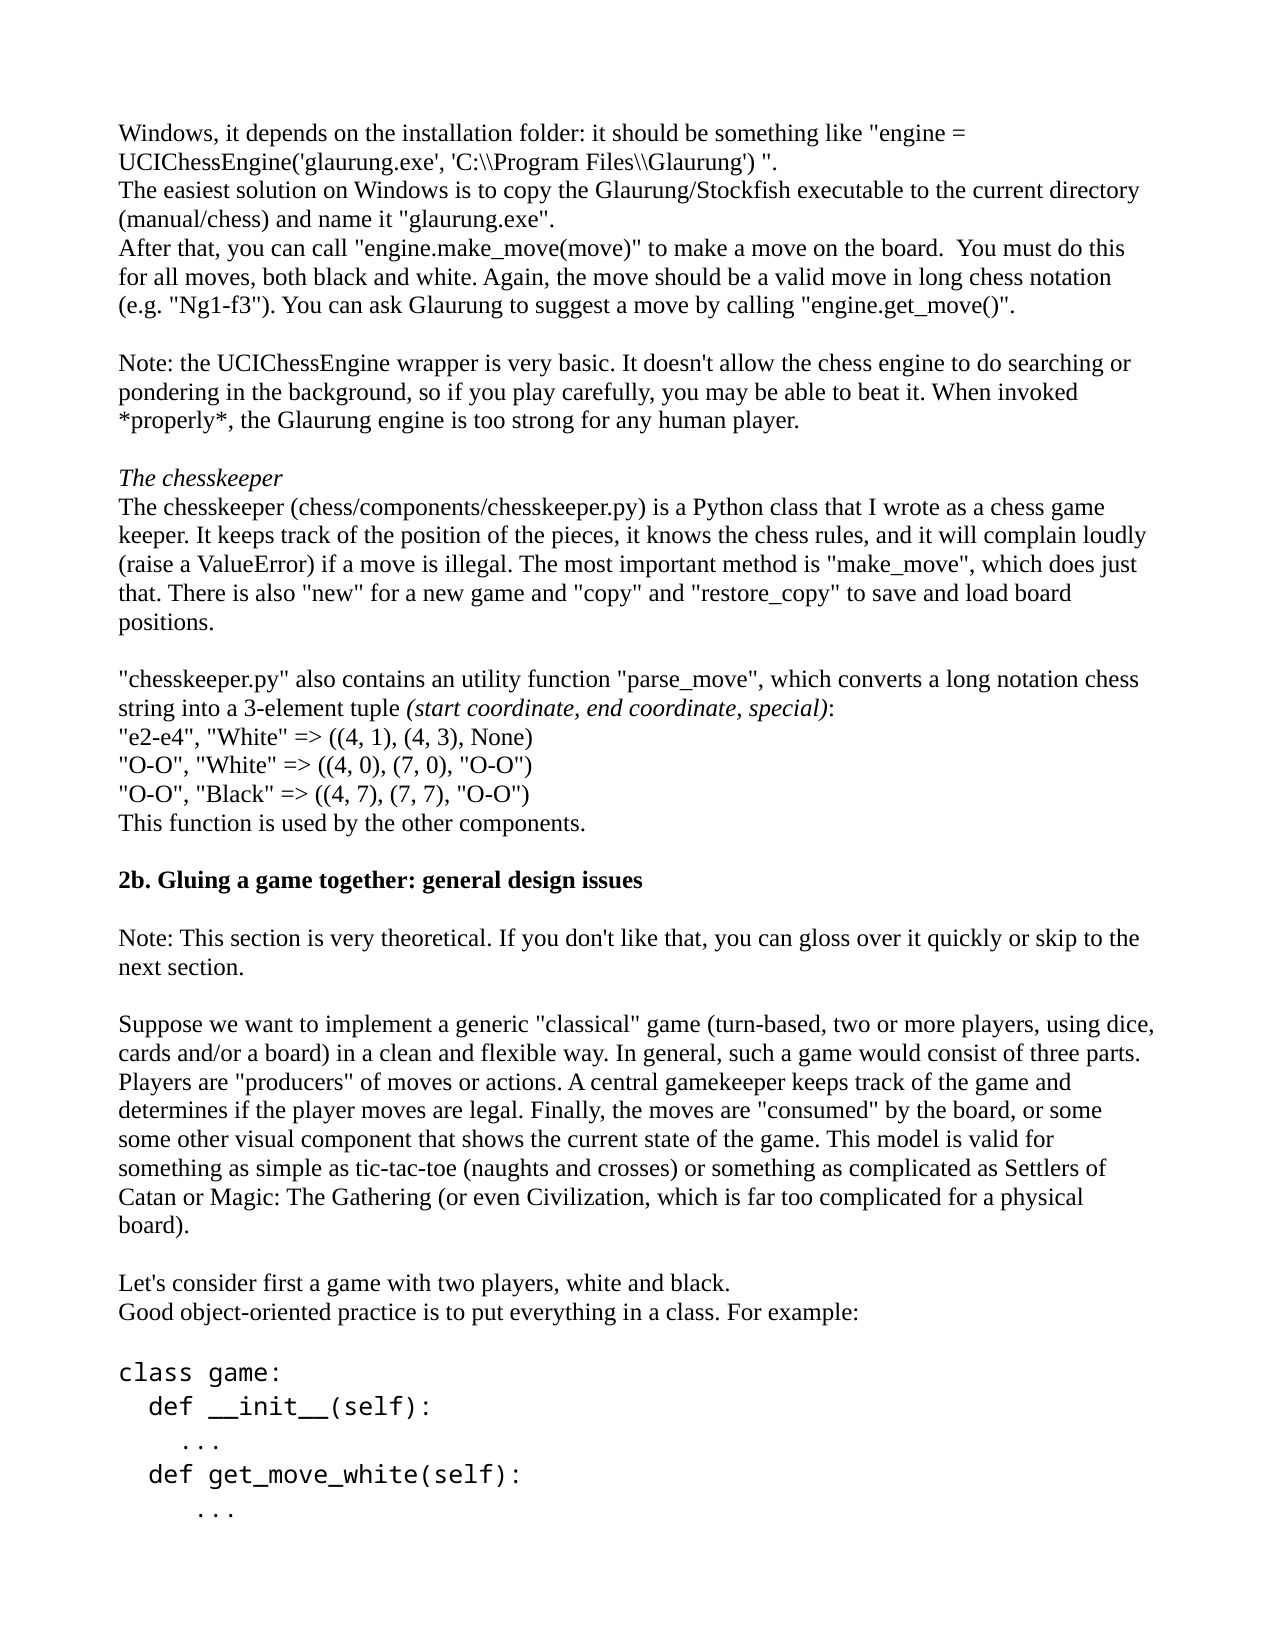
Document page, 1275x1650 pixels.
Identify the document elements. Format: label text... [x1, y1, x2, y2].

text def get_move_white(self): [118, 1457, 1157, 1491]
text "chesskeeper.py" also contains an utility function "parse_move", which converts a long notation chess string into a 3-element tuple (start coordinate, end coordinate, special): [118, 664, 1157, 722]
text Note: the UCIChessEngine wrapper is very basic. It doesn't allow the chess engine to do searching or pondering in the background, so if you play carefully, you may be able to beat it. When invoked *properly*, the Glaurung engine is too strong for any human player. [118, 348, 1157, 434]
text The chesskeeper [118, 463, 1157, 492]
text The chesskeeper (chess/components/chesskeeper.py) is a Python class that I wrote as a chess game keeper. It keeps track of the position of the pieces, it knows the chess rules, and it will complain loudly (raise a ValueError) if a move is illegal. The most important method is "make_move", which does just that. There is also "new" for a new game and "copy" and "restore_copy" to save and load board positions. [118, 492, 1157, 636]
text Suppose we want to implement a generic "classical" game (turn-based, two or more players, using dice, cards and/or a board) in a clean and flexible way. In general, such a game would consist of three parts. Players are "producers" of moves or actions. A central gamekeeper keeps track of the game and determines if the player moves are legal. Finally, the moves are "consumed" by the board, or some some other visual component that shows the current state of the game. This model is valid for something as simple as tic-tac-toe (naughts and crosses) or something as complicated as Settlers of Catan or Magic: The Gathering (or even Civilization, which is far too complicated for a physical board). [118, 1009, 1157, 1239]
text Windows, it depends on the installation folder: it should be something like "engine = UCIChessEngine('glaurung.exe', 'C:\\Program Files\\Glaurung') ". [118, 118, 1157, 176]
text After that, you can call "engine.make_move(move)" to make a move on the board. You must do this for all moves, both black and white. Again, the move should be a valid move in long chess notation (e.g. "Ng1-f3"). You can ask Glaurung to suggest a move by calling "engine.get_move()". [118, 233, 1157, 319]
text "O-O", "Black" => ((4, 7), (7, 7), "O-O") [118, 779, 1157, 808]
text class game: [118, 1354, 1157, 1388]
text "e2-e4", "White" => ((4, 1), (4, 3), None) [118, 722, 1157, 751]
text def __init__(self): [118, 1388, 1157, 1422]
text This function is used by the other components. [118, 808, 1157, 837]
text ... [118, 1491, 1157, 1525]
text Note: This section is very theoretical. If you don't like that, you can gloss over it quickly or skip to the next section. [118, 923, 1157, 981]
text Good object-oriented practice is to put everything in a class. For example: [118, 1297, 1157, 1326]
text "O-O", "White" => ((4, 0), (7, 0), "O-O") [118, 751, 1157, 779]
text ... [118, 1422, 1157, 1457]
text Let's consider first a game with two players, white and black. [118, 1268, 1157, 1297]
text 2b. Gluing a game together: general design issues [118, 866, 1157, 894]
text The easiest solution on Windows is to copy the Glaurung/Stockfish executable to the current directory (manual/chess) and name it "glaurung.exe". [118, 176, 1157, 233]
